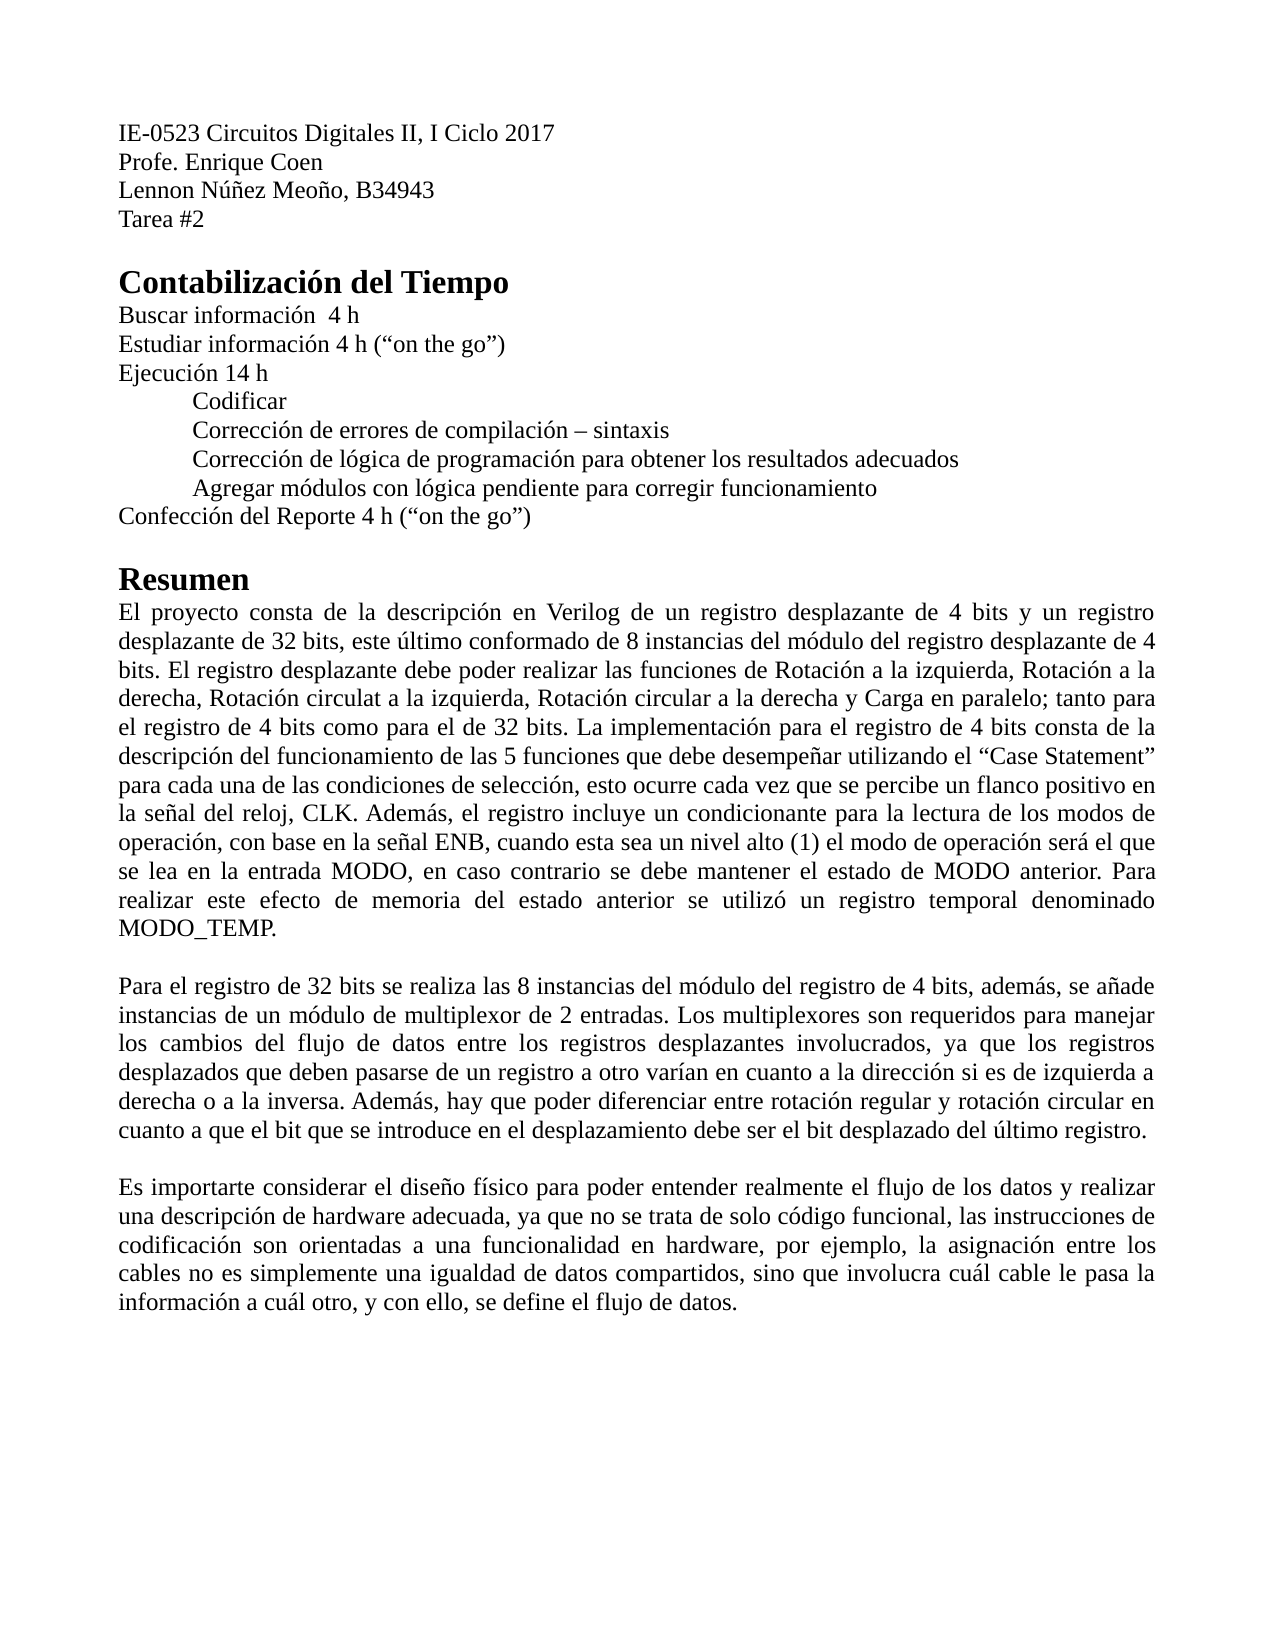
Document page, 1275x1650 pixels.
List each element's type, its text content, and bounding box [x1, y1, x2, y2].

text Es importarte considerar el diseño físico para poder entender realmente el flujo de los datos y realizar una descripción de hardware adecuada, ya que no se trata de solo código funcional, las instrucciones de codificación son orientadas a una funcionalidad en hardware, por ejemplo, la asignación entre los cables no es simplemente una igualdad de datos compartidos, sino que involucra cuál cable le pasa la información a cuál otro, y con ello, se define el flujo de datos. [118, 1172, 1157, 1316]
text Agregar módulos con lógica pendiente para corregir funcionamiento [118, 473, 1157, 501]
text Buscar información 4 h [118, 300, 1157, 329]
text Profe. Enrique Coen [118, 147, 1157, 176]
text Estudiar información 4 h (“on the go”) [118, 329, 1157, 358]
text Ejecución 14 h [118, 358, 1157, 386]
text Lennon Núñez Meoño, B34943 [118, 176, 1157, 204]
text Para el registro de 32 bits se realiza las 8 instancias del módulo del registro de 4 bits, además, se añade instancias de un módulo de multiplexor de 2 entradas. Los multiplexores son requeridos para manejar los cambios del flujo de datos entre los registros desplazantes involucrados, ya que los registros desplazados que deben pasarse de un registro a otro varían en cuanto a la dirección si es de izquierda a derecha o a la inversa. Además, hay que poder diferenciar entre rotación regular y rotación circular en cuanto a que el bit que se introduce en el desplazamiento debe ser el bit desplazado del último registro. [118, 971, 1157, 1143]
text Codificar [118, 386, 1157, 415]
text Contabilización del Tiempo [118, 262, 1157, 300]
text Tarea #2 [118, 204, 1157, 233]
text Corrección de lógica de programación para obtener los resultados adecuados [118, 444, 1157, 473]
text IE-0523 Circuitos Digitales II, I Ciclo 2017 [118, 118, 1157, 147]
text El proyecto consta de la descripción en Verilog de un registro desplazante de 4 bits y un registro desplazante de 32 bits, este último conformado de 8 instancias del módulo del registro desplazante de 4 bits. El registro desplazante debe poder realizar las funciones de Rotación a la izquierda, Rotación a la derecha, Rotación circulat a la izquierda, Rotación circular a la derecha y Carga en paralelo; tanto para el registro de 4 bits como para el de 32 bits. La implementación para el registro de 4 bits consta de la descripción del funcionamiento de las 5 funciones que debe desempeñar utilizando el “Case Statement” para cada una de las condiciones de selección, esto ocurre cada vez que se percibe un flanco positivo en la señal del reloj, CLK. Además, el registro incluye un condicionante para la lectura de los modos de operación, con base en la señal ENB, cuando esta sea un nivel alto (1) el modo de operación será el que se lea en la entrada MODO, en caso contrario se debe mantener el estado de MODO anterior. Para realizar este efecto de memoria del estado anterior se utilizó un registro temporal denominado MODO_TEMP. [118, 597, 1157, 942]
text Resumen [118, 559, 1157, 597]
text Corrección de errores de compilación – sintaxis [118, 415, 1157, 444]
text Confección del Reporte 4 h (“on the go”) [118, 501, 1157, 530]
